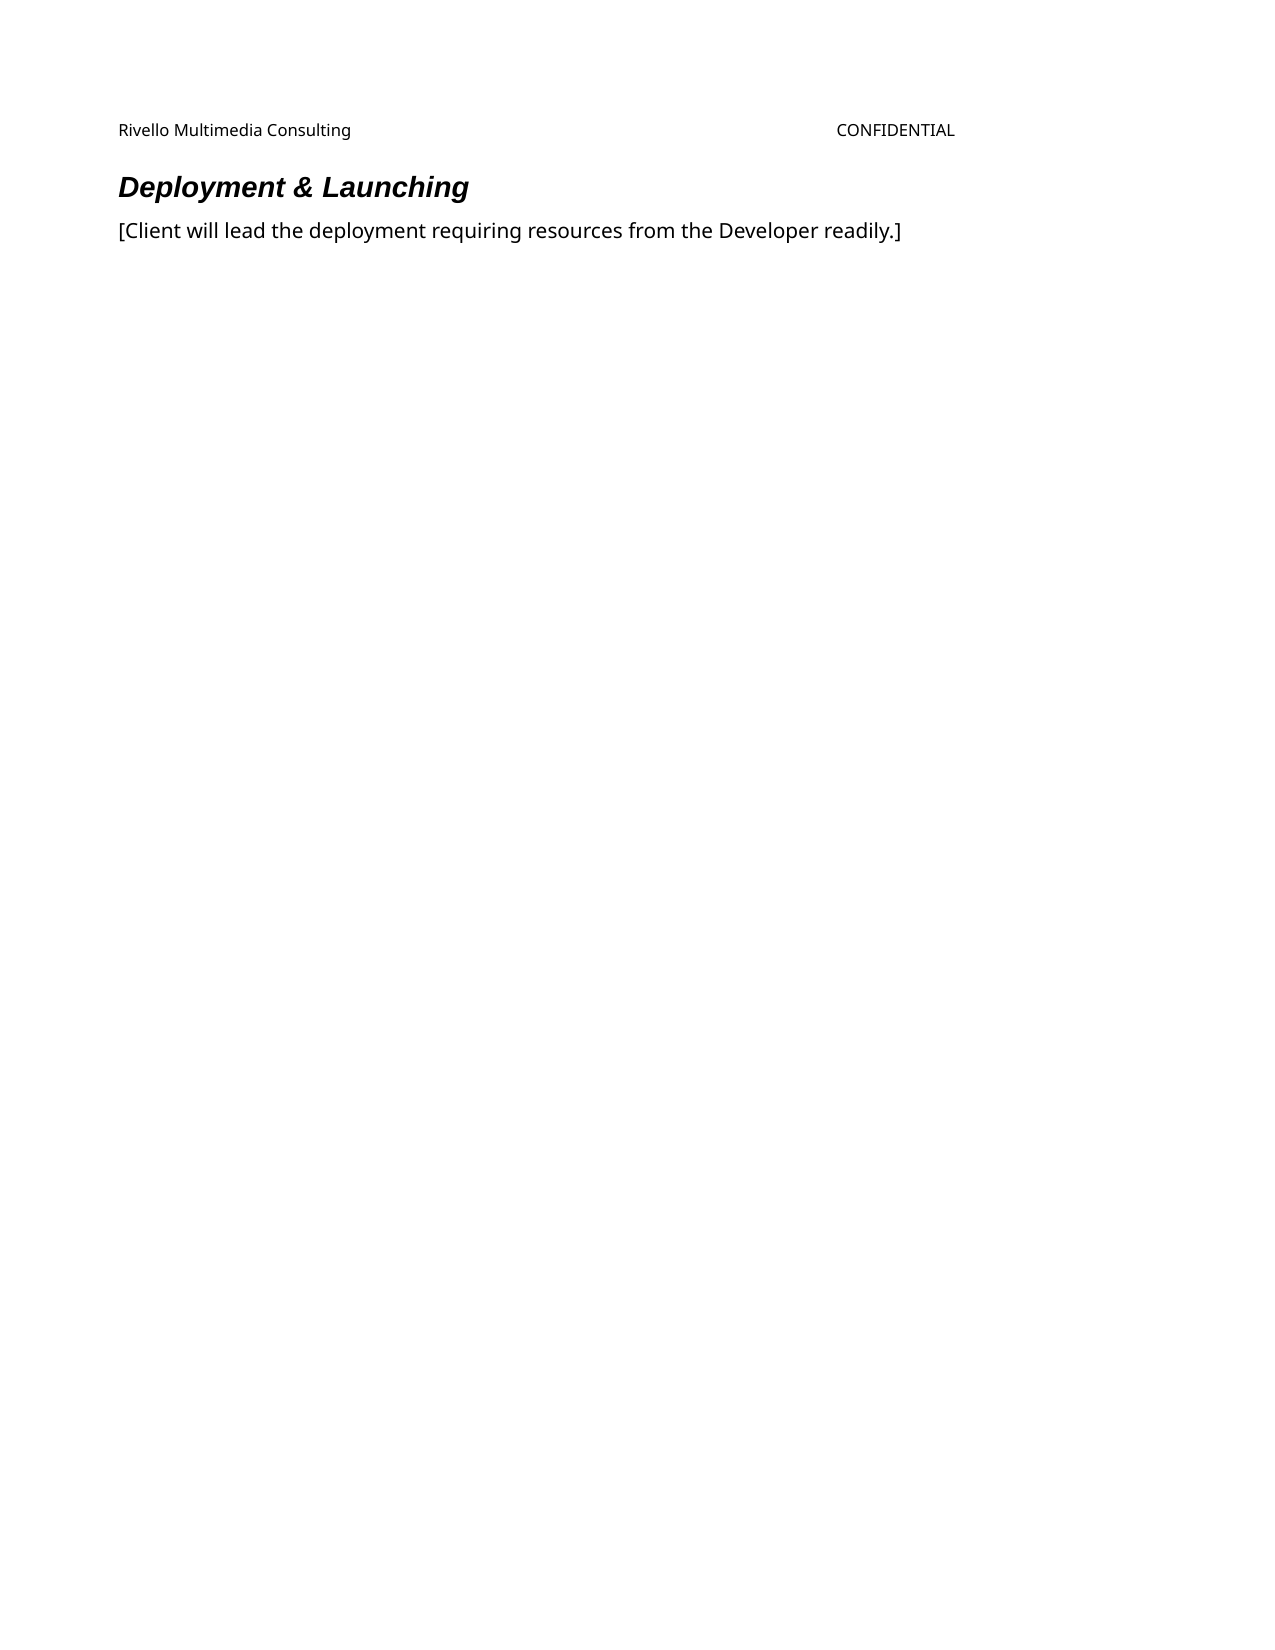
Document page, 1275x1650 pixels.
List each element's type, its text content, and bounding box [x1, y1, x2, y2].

text [Client will lead the deployment requiring resources from the Developer readily.] [118, 216, 1157, 245]
subtitle Deployment & Launching [118, 170, 1157, 204]
